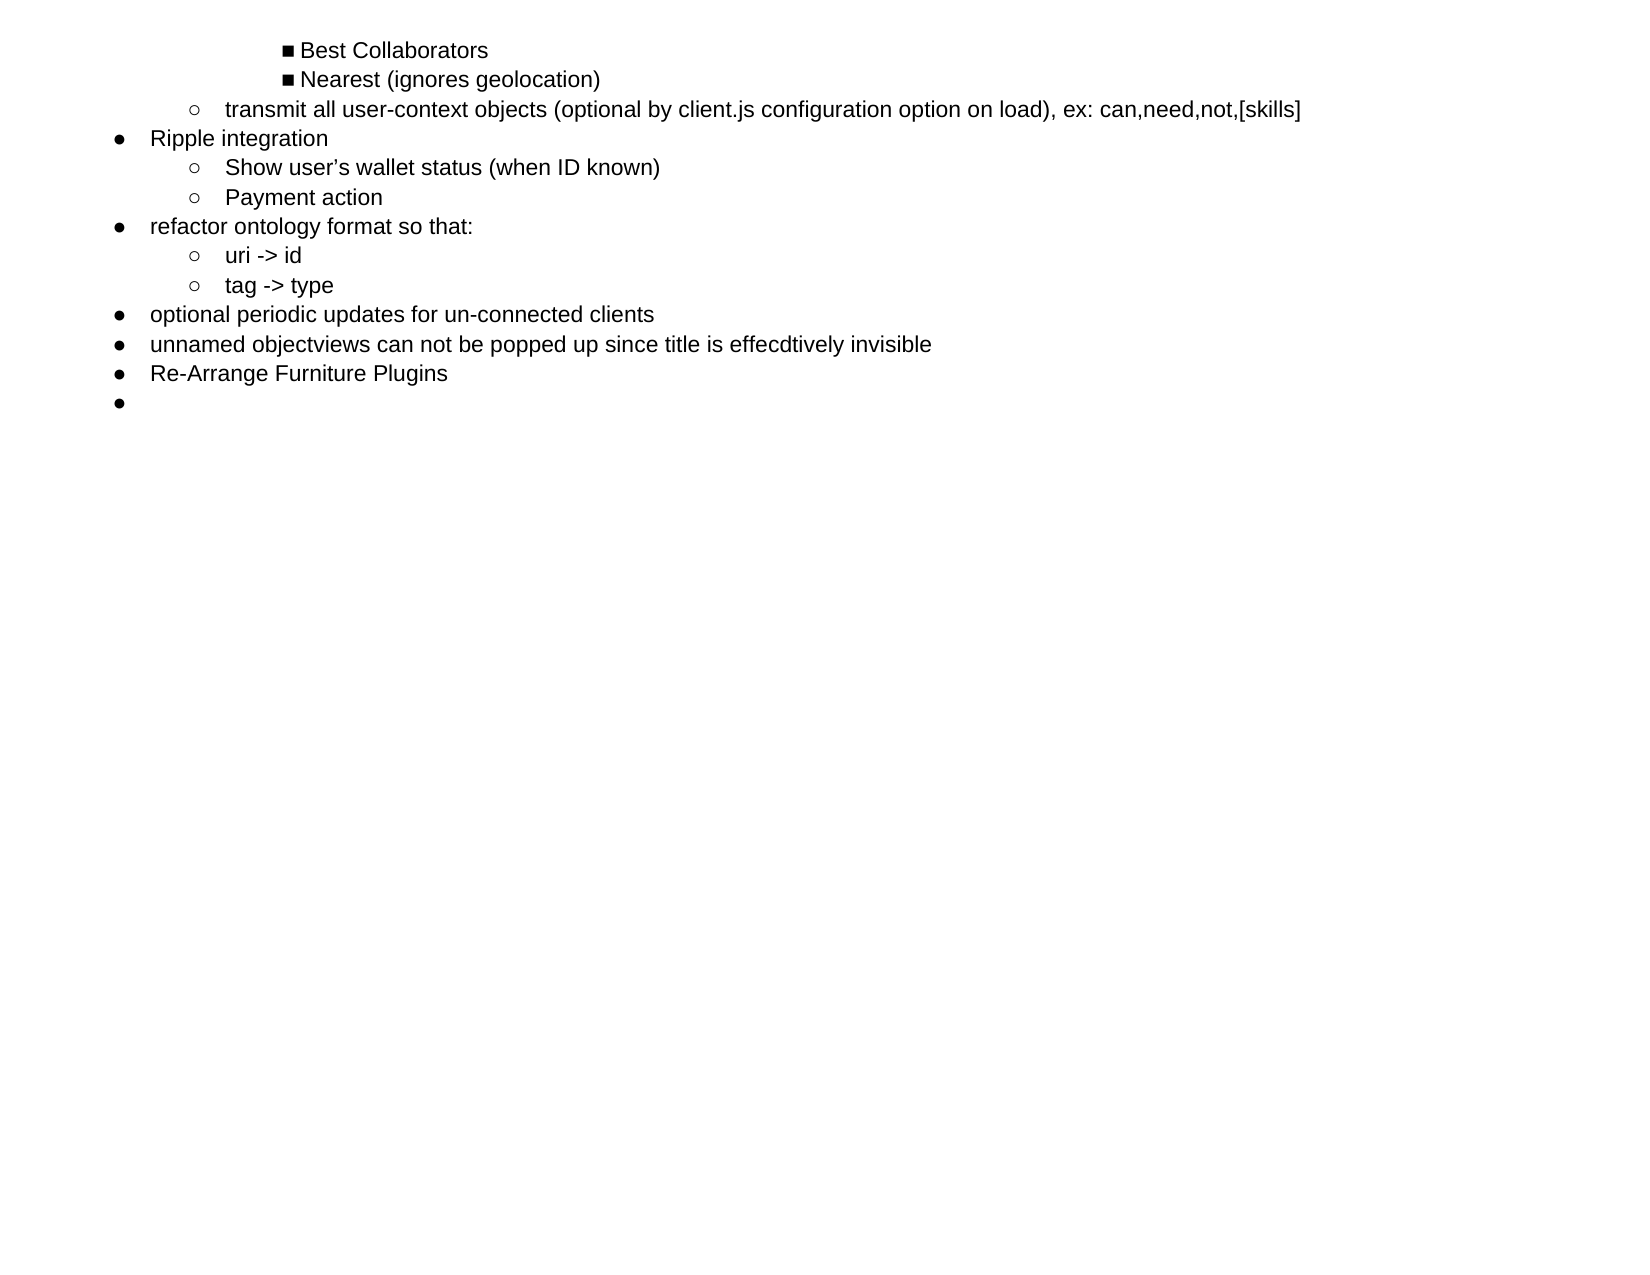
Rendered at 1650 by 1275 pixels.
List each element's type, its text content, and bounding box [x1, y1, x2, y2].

list Payment action [187, 184, 1462, 210]
list refactor ontology format so that: [112, 214, 1462, 239]
list Best Collaborators [281, 37, 1462, 63]
list Ripple integration [112, 126, 1462, 151]
list unnamed objectviews can not be popped up since title is effecdtively invisible [112, 331, 1462, 357]
list tag -> type [187, 272, 1462, 298]
list Re-Arrange Furniture Plugins [112, 361, 1462, 386]
list Show user’s wallet status (when ID known) [187, 155, 1462, 181]
list Nearest (ignores geolocation) [281, 67, 1462, 92]
list uri -> id [187, 243, 1462, 269]
list optional periodic updates for un-connected clients [112, 302, 1462, 327]
list transmit all user-context objects (optional by client.js configuration option on load), ex: can,need,not,[skills] [187, 96, 1462, 122]
